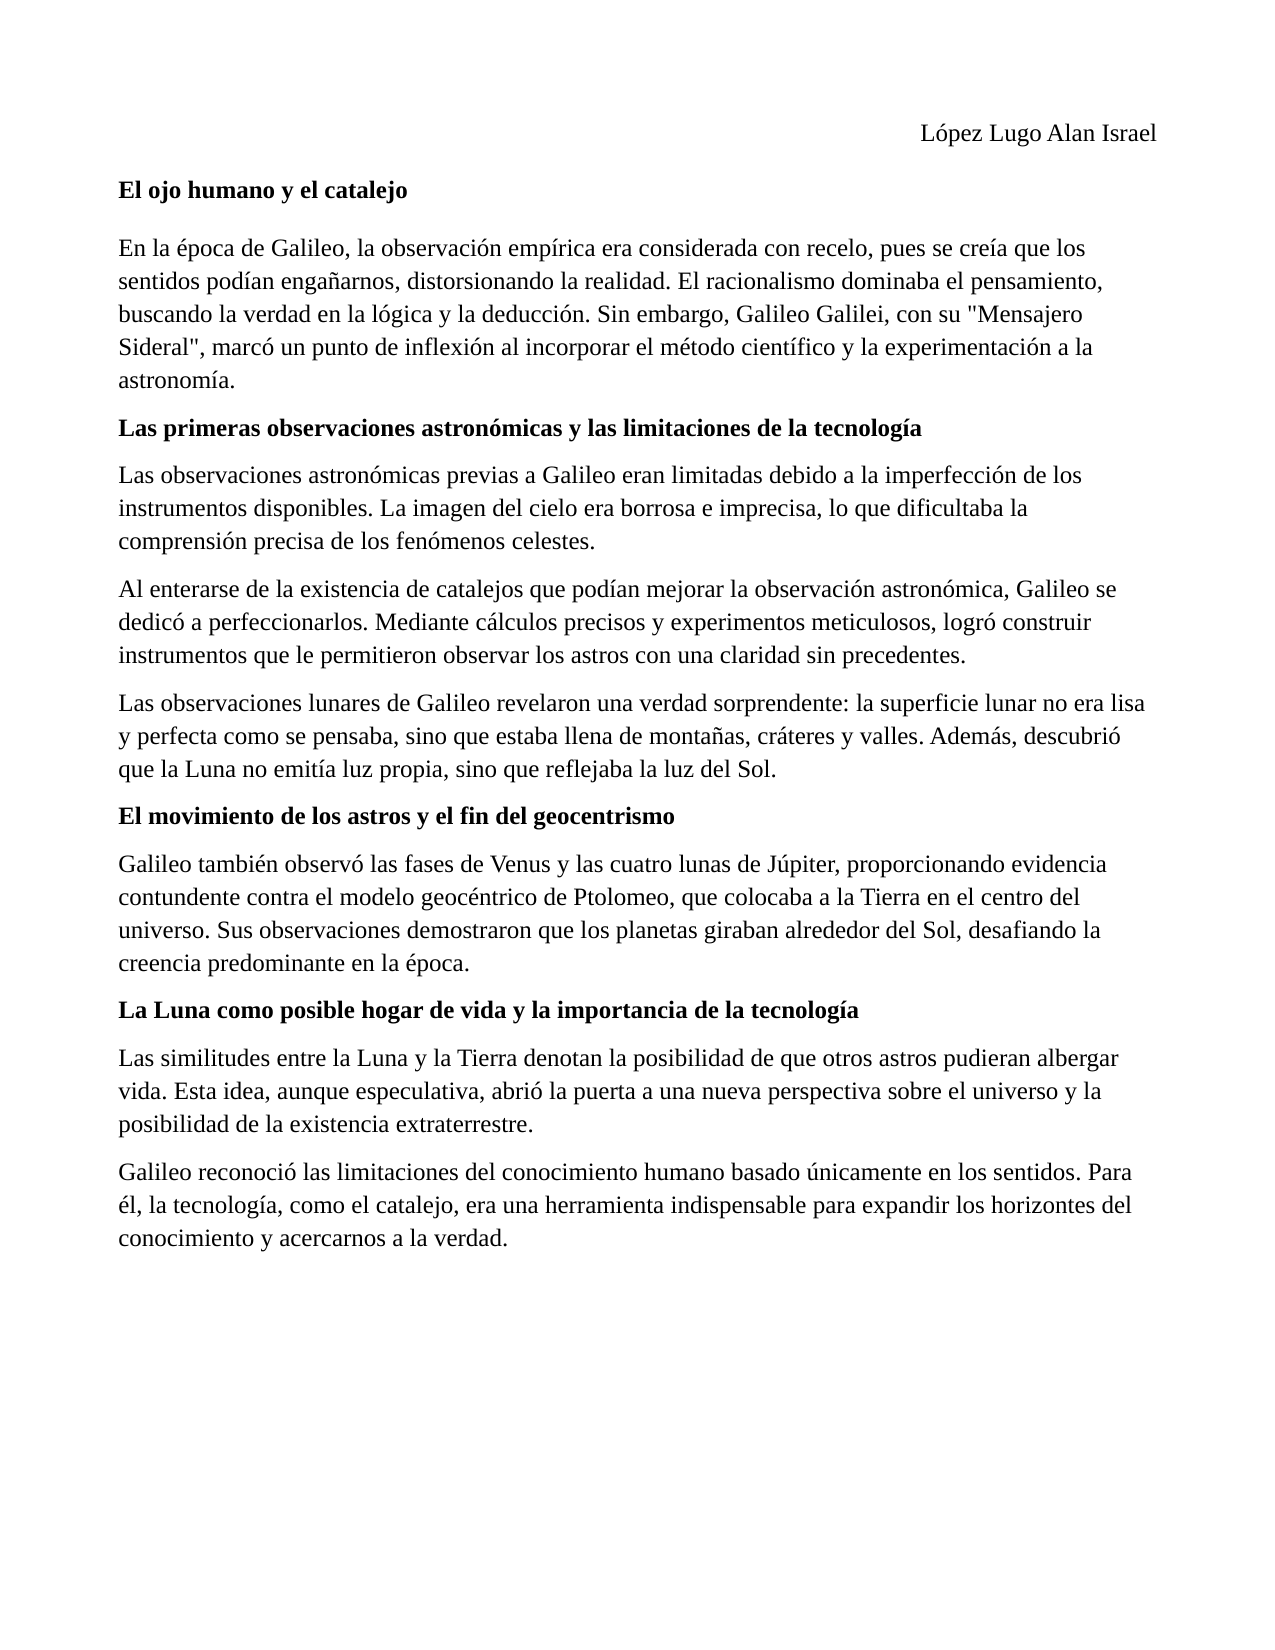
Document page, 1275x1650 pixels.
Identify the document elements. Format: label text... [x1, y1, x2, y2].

text La Luna como posible hogar de vida y la importancia de la tecnología [118, 996, 1157, 1024]
text Galileo también observó las fases de Venus y las cuatro lunas de Júpiter, proporcionando evidencia contundente contra el modelo geocéntrico de Ptolomeo, que colocaba a la Tierra en el centro del universo. Sus observaciones demostraron que los planetas giraban alrededor del Sol, desafiando la creencia predominante en la época. [118, 849, 1157, 977]
text Galileo reconoció las limitaciones del conocimiento humano basado únicamente en los sentidos. Para él, la tecnología, como el catalejo, era una herramienta indispensable para expandir los horizontes del conocimiento y acercarnos a la verdad. [118, 1157, 1157, 1252]
text Al enterarse de la existencia de catalejos que podían mejorar la observación astronómica, Galileo se dedicó a perfeccionarlos. Mediante cálculos precisos y experimentos meticulosos, logró construir instrumentos que le permitieron observar los astros con una claridad sin precedentes. [118, 574, 1157, 669]
text López Lugo Alan Israel [118, 118, 1157, 147]
text Las observaciones lunares de Galileo revelaron una verdad sorprendente: la superficie lunar no era lisa y perfecta como se pensaba, sino que estaba llena de montañas, cráteres y valles. Además, descubrió que la Luna no emitía luz propia, sino que reflejaba la luz del Sol. [118, 688, 1157, 782]
text Las similitudes entre la Luna y la Tierra denotan la posibilidad de que otros astros pudieran albergar vida. Esta idea, aunque especulativa, abrió la puerta a una nueva perspectiva sobre el universo y la posibilidad de la existencia extraterrestre. [118, 1043, 1157, 1138]
text En la época de Galileo, la observación empírica era considerada con recelo, pues se creía que los sentidos podían engañarnos, distorsionando la realidad. El racionalismo dominaba el pensamiento, buscando la verdad en la lógica y la deducción. Sin embargo, Galileo Galilei, con su "Mensajero Sideral", marcó un punto de inflexión al incorporar el método científico y la experimentación a la astronomía. [118, 233, 1157, 394]
text El ojo humano y el catalejo [118, 176, 1157, 204]
text El movimiento de los astros y el fin del geocentrismo [118, 801, 1157, 830]
text Las observaciones astronómicas previas a Galileo eran limitadas debido a la imperfección de los instrumentos disponibles. La imagen del cielo era borrosa e imprecisa, lo que dificultaba la comprensión precisa de los fenómenos celestes. [118, 460, 1157, 555]
text Las primeras observaciones astronómicas y las limitaciones de la tecnología [118, 413, 1157, 442]
